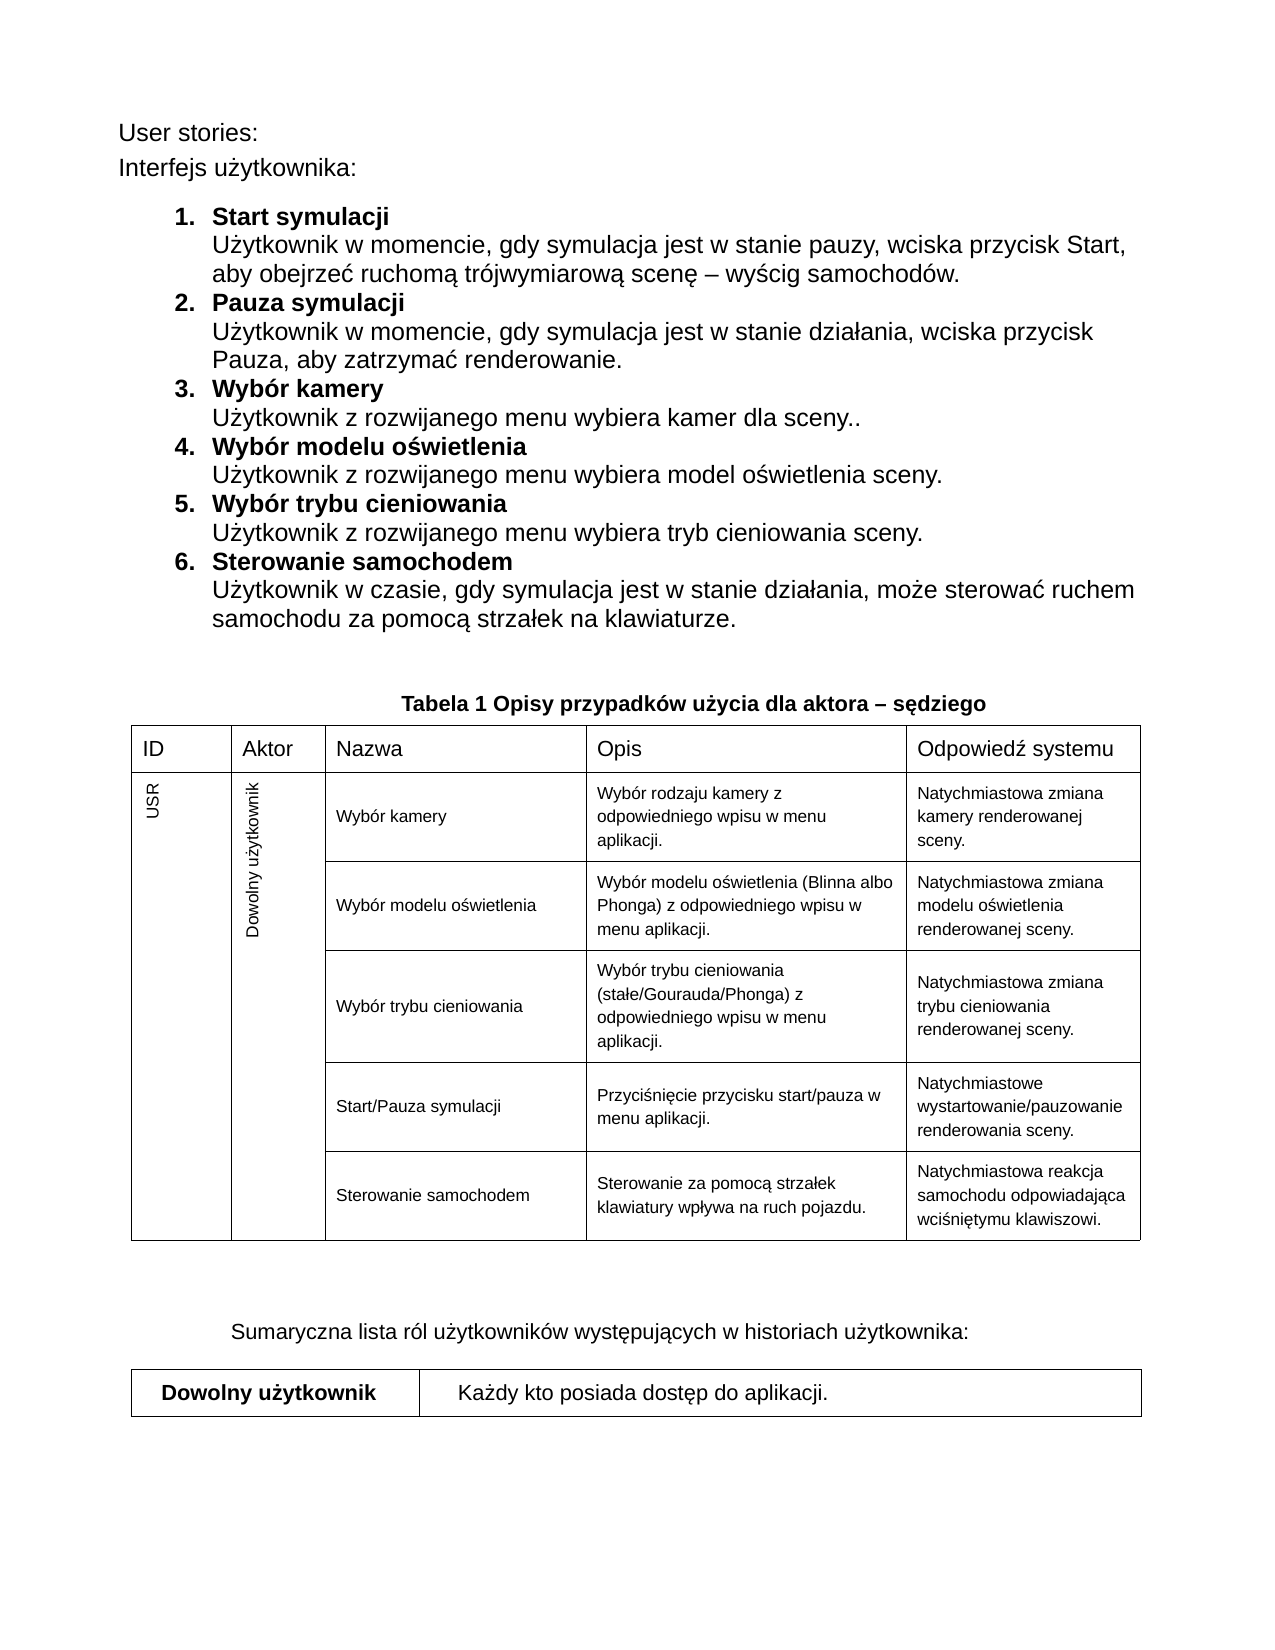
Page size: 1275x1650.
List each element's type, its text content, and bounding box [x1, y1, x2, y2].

text User stories: Interfejs użytkownika: [118, 118, 1157, 181]
table_header Nazwa [326, 726, 586, 772]
table_cell Wybór trybu cieniowania (stałe/Gourauda/Phonga) z odpowiedniego wpisu w menu aplikacji. [587, 951, 906, 1062]
table_cell Przyciśnięcie przycisku start/pauza w menu aplikacji. [587, 1063, 906, 1151]
list Wybór modelu oświetlenia Użytkownik z rozwijanego menu wybiera model oświetlenia sceny. [174, 432, 1157, 489]
list Sumaryczna lista ról użytkowników występujących w historiach użytkownika: [193, 1319, 1157, 1369]
text Tabela 1 Opisy przypadków użycia dla aktora – sędziego [231, 690, 1157, 716]
table_cell Natychmiastowe wystartowanie/pauzowanie renderowania sceny. [907, 1063, 1140, 1151]
table_header Aktor [232, 726, 325, 772]
table_cell Sterowanie za pomocą strzałek klawiatury wpływa na ruch pojazdu. [587, 1152, 906, 1239]
list Sterowanie samochodem Użytkownik w czasie, gdy symulacja jest w stanie działania, może sterować ruchem samochodu za pomocą strzałek na klawiaturze. [174, 547, 1157, 662]
list Wybór kamery Użytkownik z rozwijanego menu wybiera kamer dla sceny.. [174, 374, 1157, 432]
list Użytkownik z rozwijanego menu wybiera tryb cieniowania sceny. [174, 518, 1157, 547]
table_cell Wybór modelu oświetlenia [326, 862, 586, 950]
table_cell Natychmiastowa reakcja samochodu odpowiadająca wciśniętymu klawiszowi. [907, 1152, 1140, 1239]
table_cell Natychmiastowa zmiana kamery renderowanej sceny. [907, 773, 1140, 861]
table_cell Wybór modelu oświetlenia (Blinna albo Phonga) z odpowiedniego wpisu w menu aplikacji. [587, 862, 906, 950]
table_header ID [132, 726, 231, 772]
list Start symulacji [174, 202, 1157, 230]
table_cell Wybór kamery [326, 773, 586, 861]
table_cell Natychmiastowa zmiana trybu cieniowania renderowanej sceny. [907, 951, 1140, 1062]
list Użytkownik w momencie, gdy symulacja jest w stanie pauzy, wciska przycisk Start, aby obejrzeć ruchomą trójwymiarową scenę – wyścig samochodów. [174, 230, 1157, 288]
table_cell Start/Pauza symulacji [326, 1063, 586, 1151]
table_cell Wybór trybu cieniowania [326, 951, 586, 1062]
table_header Odpowiedź systemu [907, 726, 1140, 772]
list Pauza symulacji Użytkownik w momencie, gdy symulacja jest w stanie działania, wciska przycisk Pauza, aby zatrzymać renderowanie. [174, 288, 1157, 374]
table_cell Dowolny użytkownik [232, 773, 325, 1239]
table_header Dowolny użytkownik [132, 1370, 419, 1416]
table_cell Wybór rodzaju kamery z odpowiedniego wpisu w menu aplikacji. [587, 773, 906, 861]
table_cell Sterowanie samochodem [326, 1152, 586, 1239]
table_cell USR [132, 773, 231, 1239]
table_header Każdy kto posiada dostęp do aplikacji. [420, 1370, 1141, 1416]
table_cell Natychmiastowa zmiana modelu oświetlenia renderowanej sceny. [907, 862, 1140, 950]
list Wybór trybu cieniowania [174, 489, 1157, 518]
table_header Opis [587, 726, 906, 772]
